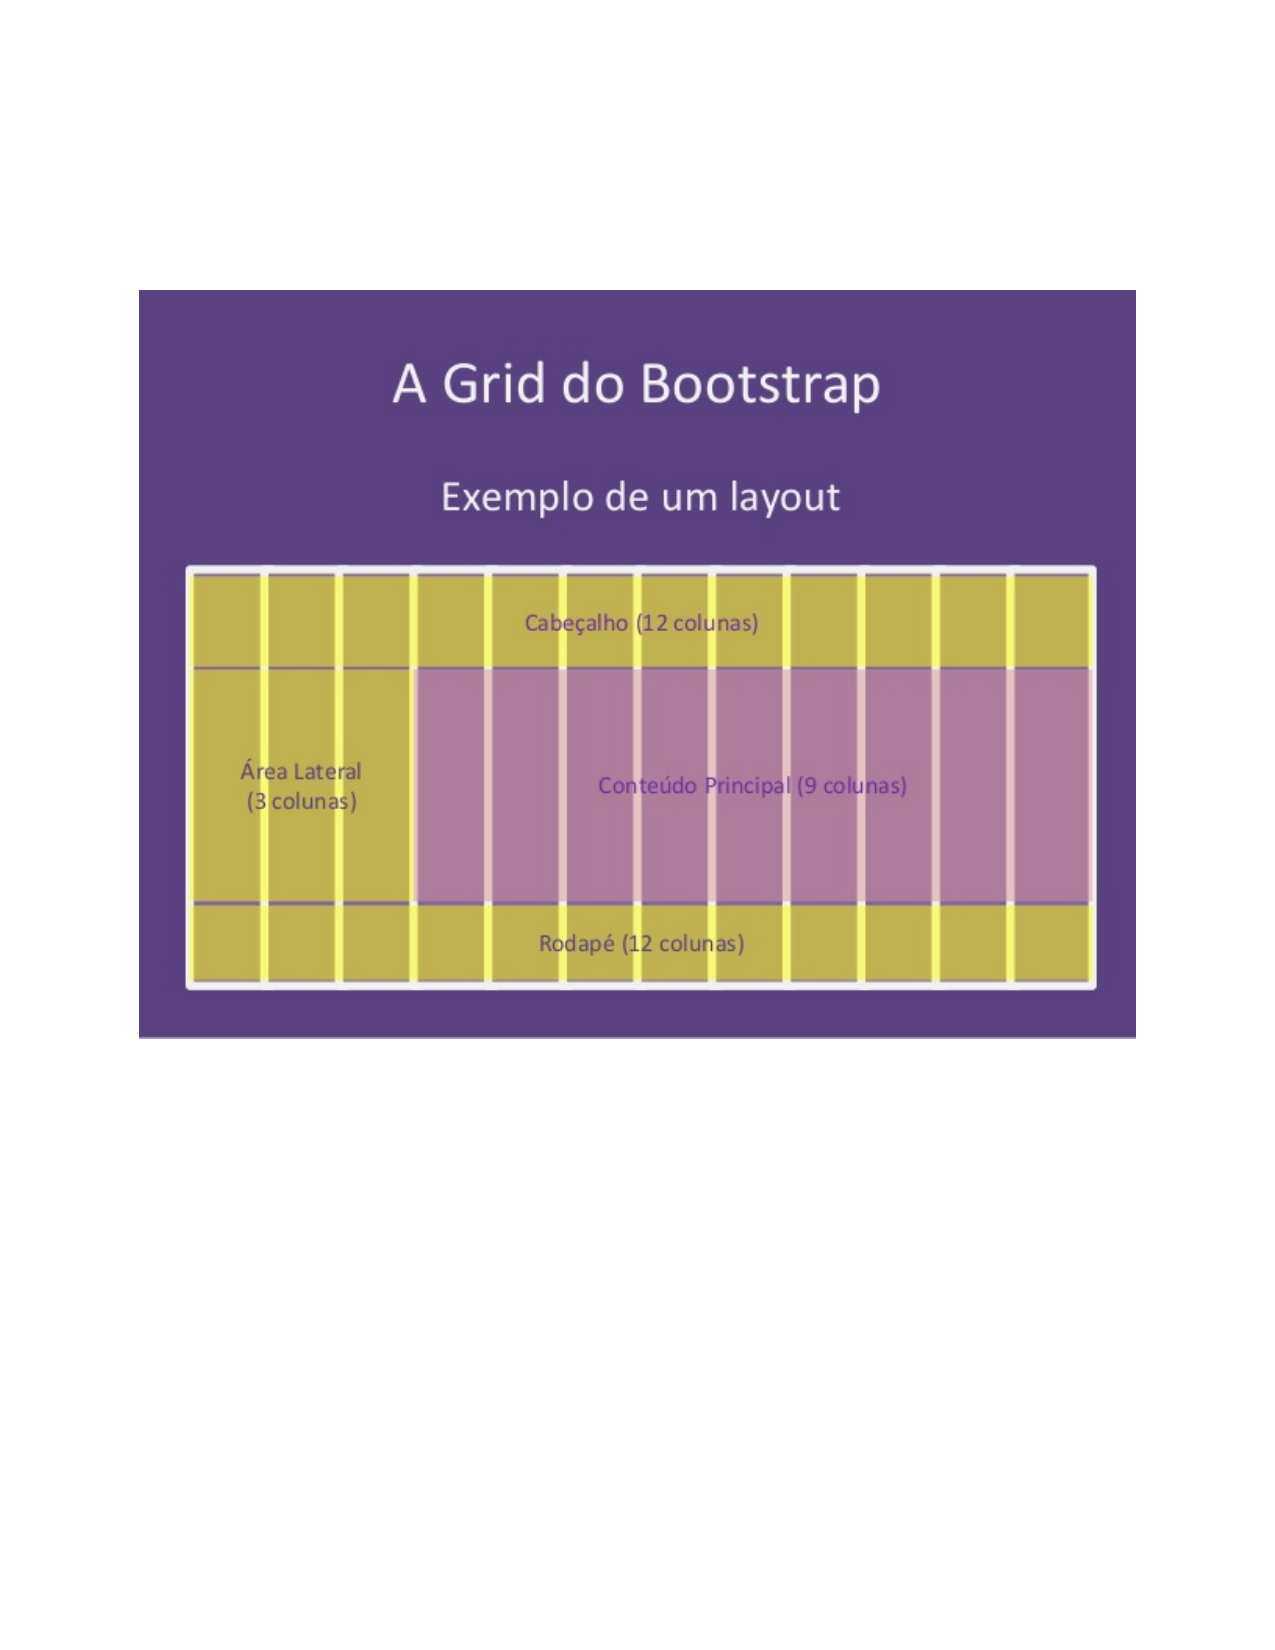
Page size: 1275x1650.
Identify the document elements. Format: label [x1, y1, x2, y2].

picture [139, 290, 1136, 1039]
